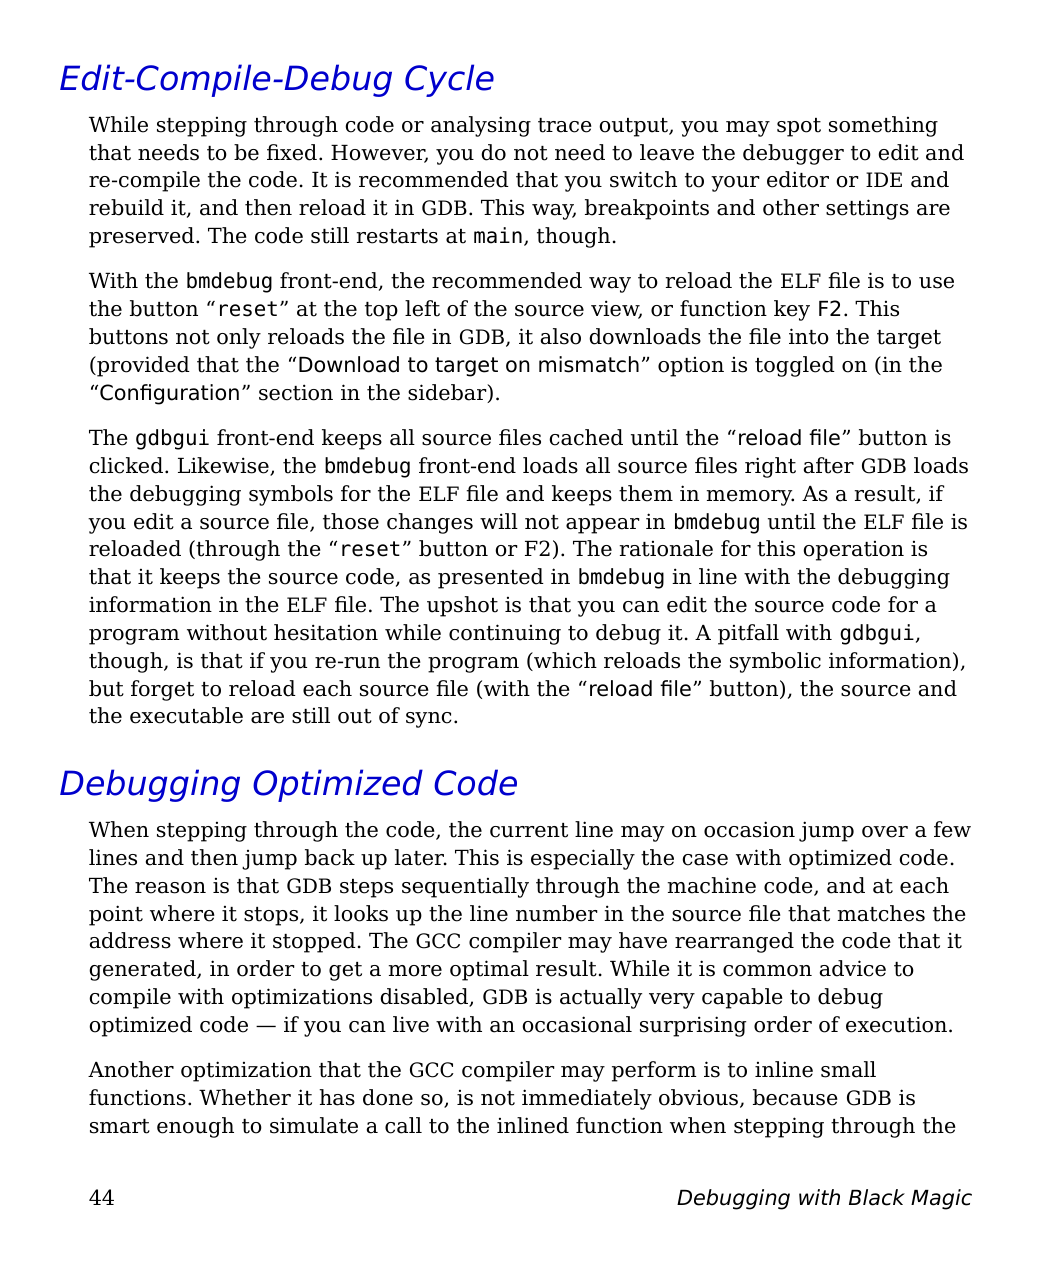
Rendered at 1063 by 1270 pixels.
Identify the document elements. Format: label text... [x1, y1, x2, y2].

text With the bmdebug front-end, the recommended way to reload the ELF file is to use the button “reset” at the top left of the source view, or function key F2. This buttons not only reloads the file in GDB, it also downloads the file into the target (provided that the “Download to target on mismatch” option is toggled on (in the “Configuration” section in the sidebar). [88, 269, 974, 405]
text Another optimization that the GCC compiler may perform is to inline small functions. Whether it has done so, is not immediately obvious, because GDB is smart enough to simulate a call to the inlined function when stepping through the [88, 1058, 974, 1138]
text While stepping through code or analysing trace output, you may spot something that needs to be fixed. However, you do not need to leave the debugger to edit and re-compile the code. It is recommended that you switch to your editor or IDE and rebuild it, and then reload it in GDB. This way, breakpoints and other settings are preserved. The code still restarts at main, though. [88, 113, 974, 248]
subtitle Edit-Compile-Debug Cycle [59, 59, 974, 98]
text When stepping through the code, the current line may on occasion jump over a few lines and then jump back up later. This is especially the case with optimized code. The reason is that GDB steps sequentially through the machine code, and at each point where it stops, it looks up the line number in the source file that matches the address where it stopped. The GCC compiler may have rearranged the code that it generated, in order to get a more optimal result. While it is common advice to compile with optimizations disabled, GDB is actually very capable to debug optimized code — if you can live with an occasional surprising order of execution. [88, 818, 974, 1037]
text The gdbgui front-end keeps all source files cached until the “reload file” button is clicked. Likewise, the bmdebug front-end loads all source files right after GDB loads the debugging symbols for the ELF file and keeps them in memory. As a result, if you edit a source file, those changes will not appear in bmdebug until the ELF file is reloaded (through the “reset” button or F2). The rationale for this operation is that it keeps the source code, as presented in bmdebug in line with the debugging information in the ELF file. The upshot is that you can edit the source code for a program without hesitation while continuing to debug it. A pitfall with gdbgui, though, is that if you re-run the program (which reloads the symbolic information), but forget to reload each source file (with the “reload file” button), the source and the executable are still out of sync. [88, 426, 974, 729]
subtitle Debugging Optimized Code [59, 765, 974, 803]
